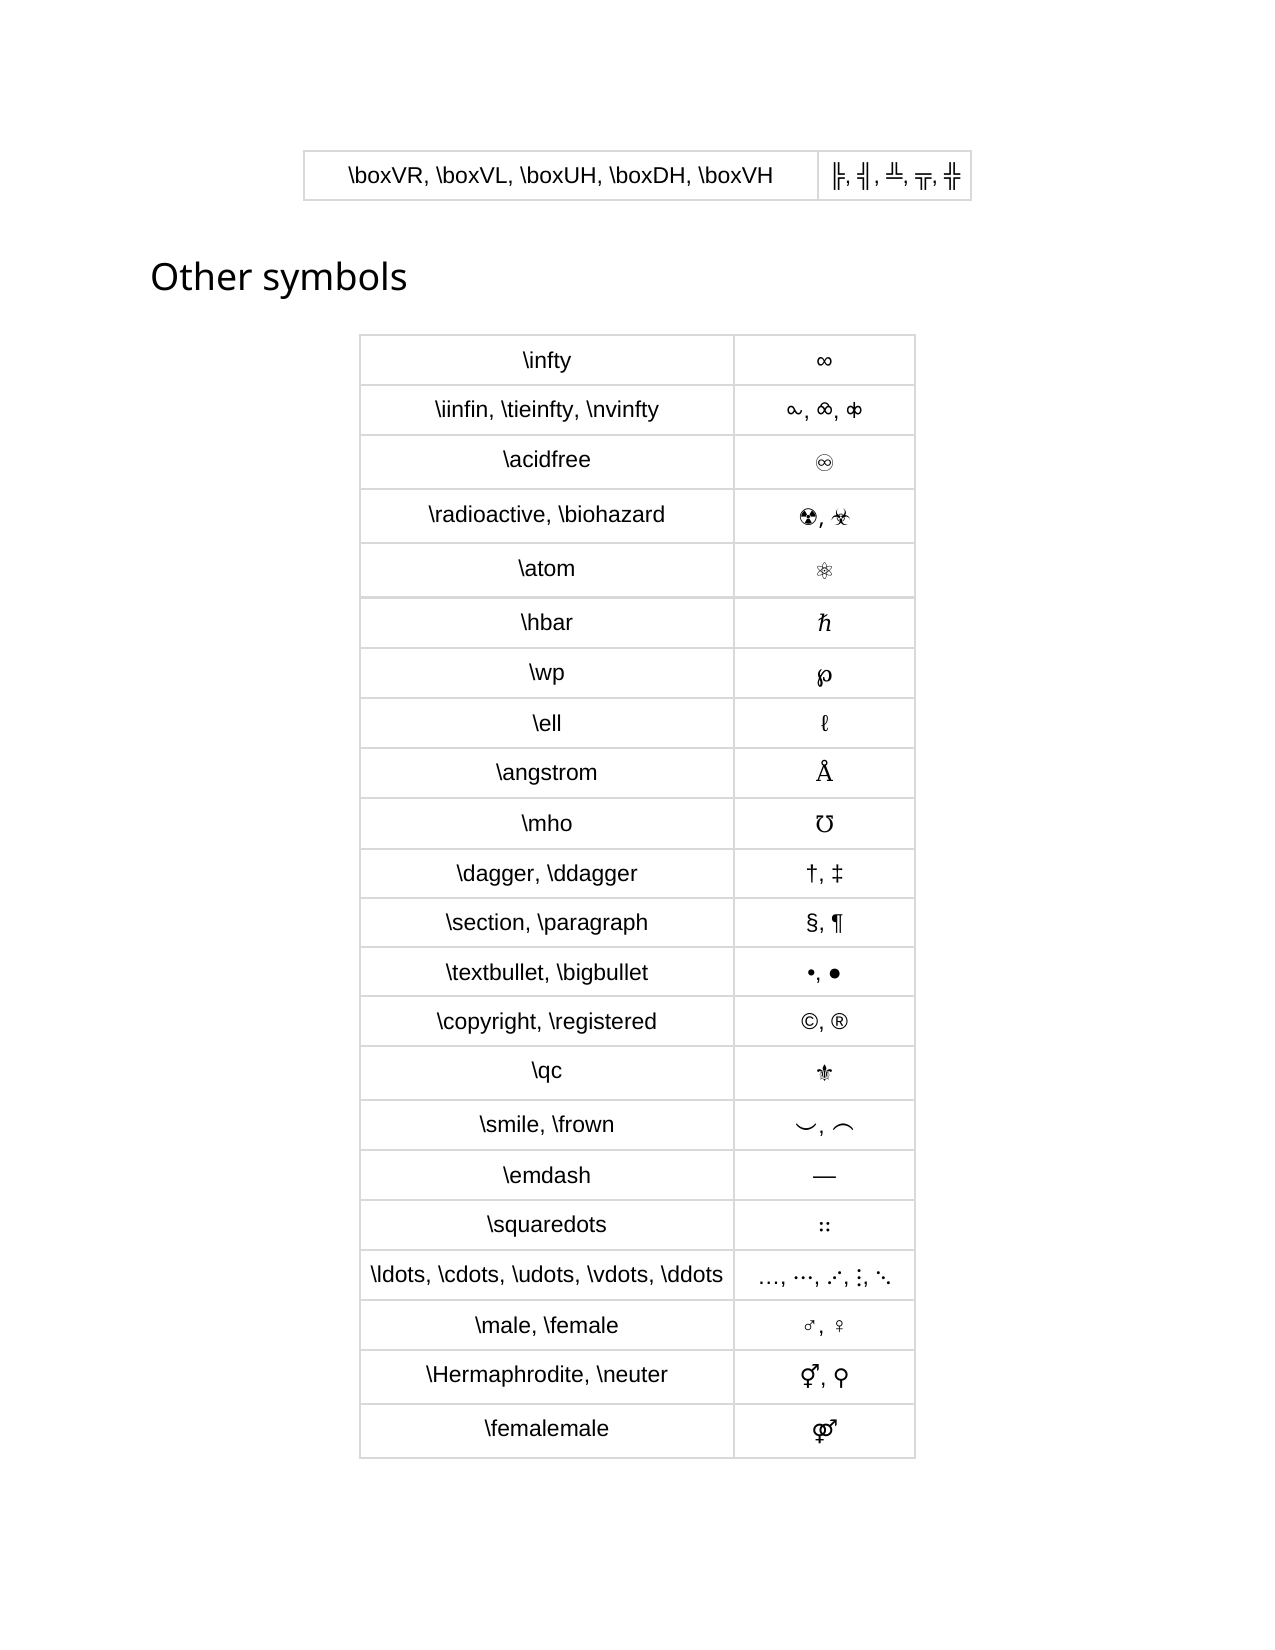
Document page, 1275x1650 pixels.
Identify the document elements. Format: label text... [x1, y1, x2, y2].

table_header \infty [361, 336, 733, 383]
table_cell — [735, 1151, 914, 1198]
table_cell ♂, ♀ [735, 1301, 914, 1349]
table_cell \qc [361, 1047, 733, 1099]
table_cell \dagger, \ddagger [361, 850, 733, 897]
table_cell \squaredots [361, 1201, 733, 1249]
table_cell \ell [361, 699, 733, 747]
table_cell ©, ® [735, 997, 914, 1044]
table_cell ℧ [735, 799, 914, 847]
subtitle Other symbols [150, 250, 1125, 301]
table_cell \hbar [361, 599, 733, 647]
table_cell ℏ [735, 599, 914, 647]
table_cell ℘ [735, 649, 914, 697]
table_cell §, ¶ [735, 899, 914, 946]
table_cell \mho [361, 799, 733, 847]
table_cell \section, \paragraph [361, 899, 733, 946]
table_cell \wp [361, 649, 733, 697]
table_cell ⚥, ⚲ [735, 1351, 914, 1403]
table_header ∞ [735, 336, 914, 383]
table_cell \copyright, \registered [361, 997, 733, 1044]
table_cell \atom [361, 544, 733, 596]
table_cell \femalemale [361, 1405, 733, 1457]
table_cell …, ⋯, ⋰, ⋮, ⋱ [735, 1251, 914, 1299]
table_cell ⚤ [735, 1405, 914, 1457]
table_cell ℓ [735, 699, 914, 747]
table_cell \iinfin, \tieinfty, \nvinfty [361, 386, 733, 434]
table_cell \angstrom [361, 749, 733, 797]
table_cell ☢, ☣ [735, 490, 914, 542]
table_cell \smile, \frown [361, 1101, 733, 1149]
table_cell \male, \female [361, 1301, 733, 1349]
table_cell \emdash [361, 1151, 733, 1198]
table_cell †, ‡ [735, 850, 914, 897]
table_cell ∷ [735, 1201, 914, 1249]
table_cell ♾ [735, 436, 914, 488]
table_cell •, ● [735, 948, 914, 995]
table_cell ⚛ [735, 544, 914, 596]
table_cell ⚜ [735, 1047, 914, 1099]
table_cell \ldots, \cdots, \udots, \vdots, \ddots [361, 1251, 733, 1299]
table_cell ⧜, ⧝, ⧞ [735, 386, 914, 434]
table_cell Å [735, 749, 914, 797]
table_cell \textbullet, \bigbullet [361, 948, 733, 995]
table_cell \Hermaphrodite, \neuter [361, 1351, 733, 1403]
table_cell \boxVR, \boxVL, \boxUH, \boxDH, \boxVH [305, 152, 817, 199]
table_cell ╠, ╣, ╩, ╦, ╬ [819, 152, 970, 199]
table_cell ⌣, ⌢ [735, 1101, 914, 1149]
table_cell \radioactive, \biohazard [361, 490, 733, 542]
table_cell \acidfree [361, 436, 733, 488]
